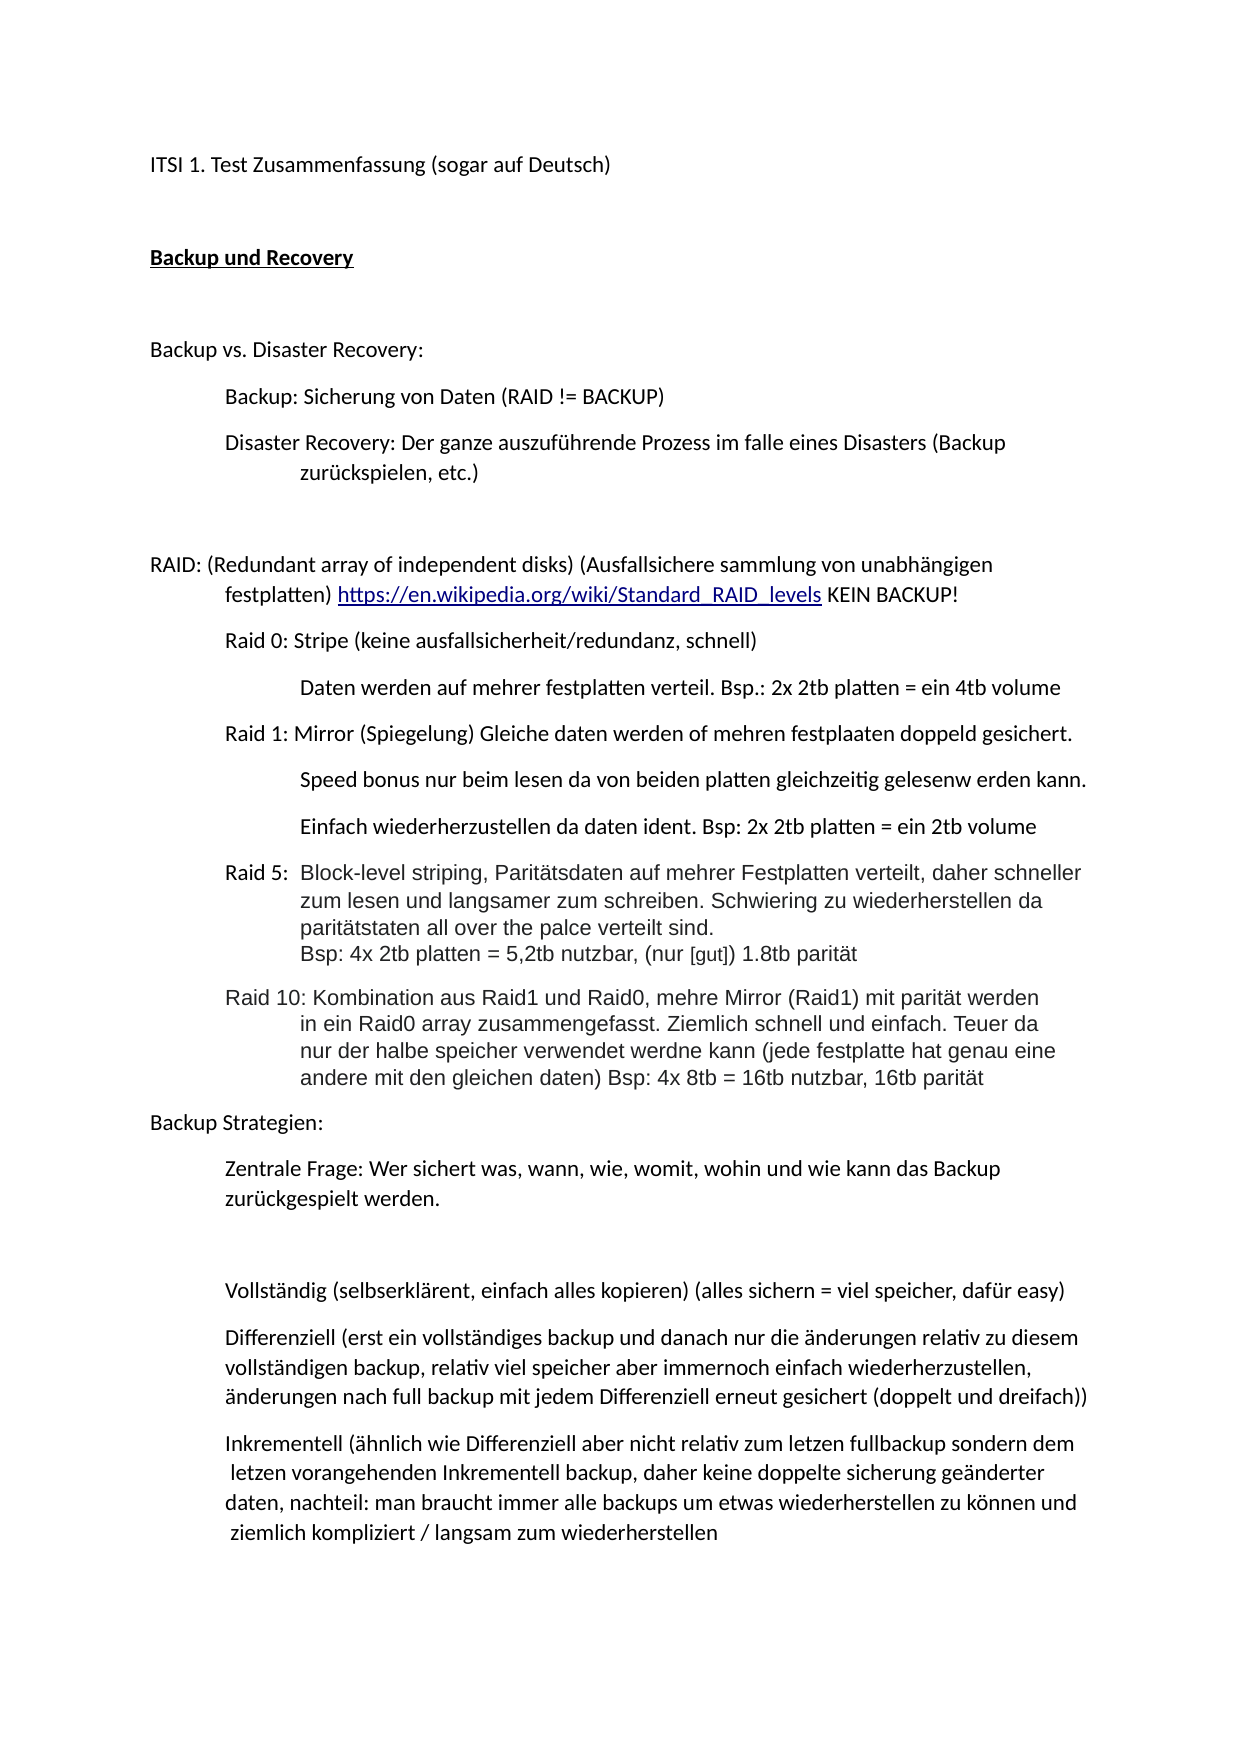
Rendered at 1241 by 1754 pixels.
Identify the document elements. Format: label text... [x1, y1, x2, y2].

text Inkrementell (ähnlich wie Differenziell aber nicht relativ zum letzen fullbackup sondern dem letzen vorangehenden Inkrementell backup, daher keine doppelte sicherung geänderter daten, nachteil: man braucht immer alle backups um etwas wiederherstellen zu können und ziemlich kompliziert / langsam zum wiederherstellen [150, 1429, 1090, 1546]
text Backup Strategien: [150, 1108, 1090, 1136]
text ITSI 1. Test Zusammenfassung (sogar auf Deutsch) [150, 150, 1090, 178]
text Daten werden auf mehrer festplatten verteil. Bsp.: 2x 2tb platten = ein 4tb volume [150, 673, 1090, 701]
text Backup: Sicherung von Daten (RAID != BACKUP) [150, 382, 1090, 410]
text Disaster Recovery: Der ganze auszuführende Prozess im falle eines Disasters (Backup zurückspielen, etc.) [150, 428, 1090, 486]
text Differenziell (erst ein vollständiges backup und danach nur die änderungen relativ zu diesem vollständigen backup, relativ viel speicher aber immernoch einfach wiederherzustellen, änderungen nach full backup mit jedem Differenziell erneut gesichert (doppelt und dreifach)) [150, 1323, 1090, 1410]
text Backup vs. Disaster Recovery: [150, 335, 1090, 363]
text Raid 1: Mirror (Spiegelung) Gleiche daten werden of mehren festplaaten doppeld gesichert. [150, 719, 1090, 747]
text Einfach wiederherzustellen da daten ident. Bsp: 2x 2tb platten = ein 2tb volume [150, 812, 1090, 840]
text Raid 10: Kombination aus Raid1 und Raid0, mehre Mirror (Raid1) mit parität werden in ein Raid0 array zusammengefasst. Ziemlich schnell und einfach. Teuer da nur der halbe speicher verwendet werdne kann (jede festplatte hat genau eine andere mit den gleichen daten) Bsp: 4x 8tb = 16tb nutzbar, 16tb parität [150, 984, 1090, 1090]
text Vollständig (selbserklärent, einfach alles kopieren) (alles sichern = viel speicher, dafür easy) [150, 1277, 1090, 1304]
text Speed bonus nur beim lesen da von beiden platten gleichzeitig gelesenw erden kann. [150, 766, 1090, 794]
text Backup und Recovery [150, 243, 1090, 271]
text Zentrale Frage: Wer sichert was, wann, wie, womit, wohin und wie kann das Backup zurückgespielt werden. [150, 1154, 1090, 1212]
text RAID: (Redundant array of independent disks) (Ausfallsichere sammlung von unabhängigen festplatten) https://en.wikipedia.org/wiki/Standard_RAID_levels KEIN BACKUP! [150, 551, 1090, 608]
text Raid 0: Stripe (keine ausfallsicherheit/redundanz, schnell) [150, 627, 1090, 654]
text Raid 5: Block-level striping, Paritätsdaten auf mehrer Festplatten verteilt, daher schneller zum lesen und langsamer zum schreiben. Schwiering zu wiederherstellen da paritätstaten all over the palce verteilt sind. Bsp: 4x 2tb platten = 5,2tb nutzbar, (nur [gut]) 1.8tb parität [150, 858, 1090, 966]
